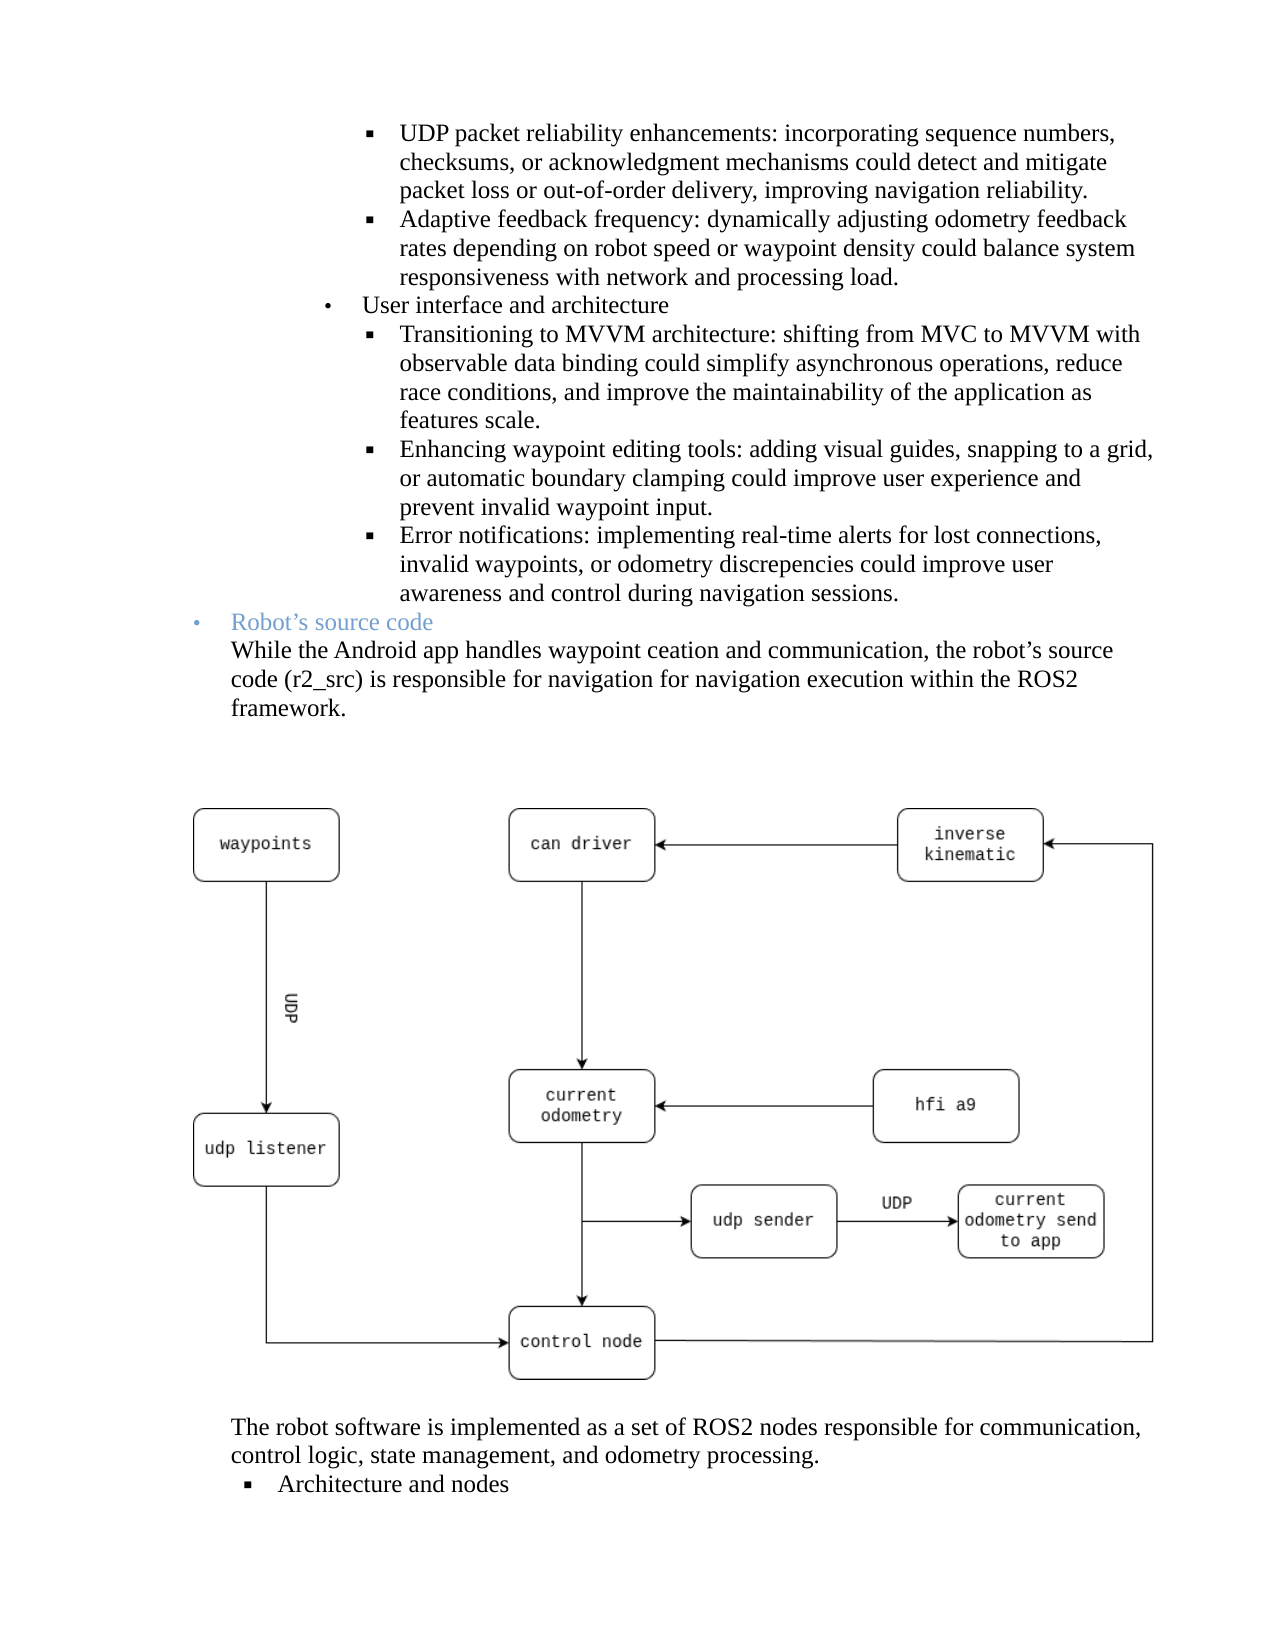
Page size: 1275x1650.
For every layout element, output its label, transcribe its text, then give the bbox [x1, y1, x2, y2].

text The robot software is implemented as a set of ROS2 nodes responsible for communication, control logic, state management, and odometry processing. [193, 1412, 1157, 1469]
list UDP packet reliability enhancements: incorporating sequence numbers, checksums, or acknowledgment mechanisms could detect and mitigate packet loss or out-of-order delivery, improving navigation reliability. [362, 118, 1157, 204]
list Transitioning to MVVM architecture: shifting from MVC to MVVM with observable data binding could simplify asynchronous operations, reduce race conditions, and improve the maintainability of the application as features scale. [362, 319, 1157, 434]
list Adaptive feedback frequency: dynamically adjusting odometry feedback rates depending on robot speed or waypoint density could balance system responsiveness with network and processing load. [362, 204, 1157, 291]
picture [193, 808, 1163, 1380]
list Architecture and nodes [240, 1469, 1157, 1498]
list Enhancing waypoint editing tools: adding visual guides, snapping to a grid, or automatic boundary clamping could improve user experience and prevent invalid waypoint input. [362, 434, 1157, 521]
list Robot’s source code [193, 607, 1157, 636]
list Error notifications: implementing real-time alerts for lost connections, invalid waypoints, or odometry discrepencies could improve user awareness and control during navigation sessions. [362, 521, 1157, 607]
list User interface and architecture [324, 291, 1157, 319]
text While the Android app handles waypoint ceation and communication, the robot’s source code (r2_src) is responsible for navigation for navigation execution within the ROS2 framework. [193, 636, 1157, 722]
